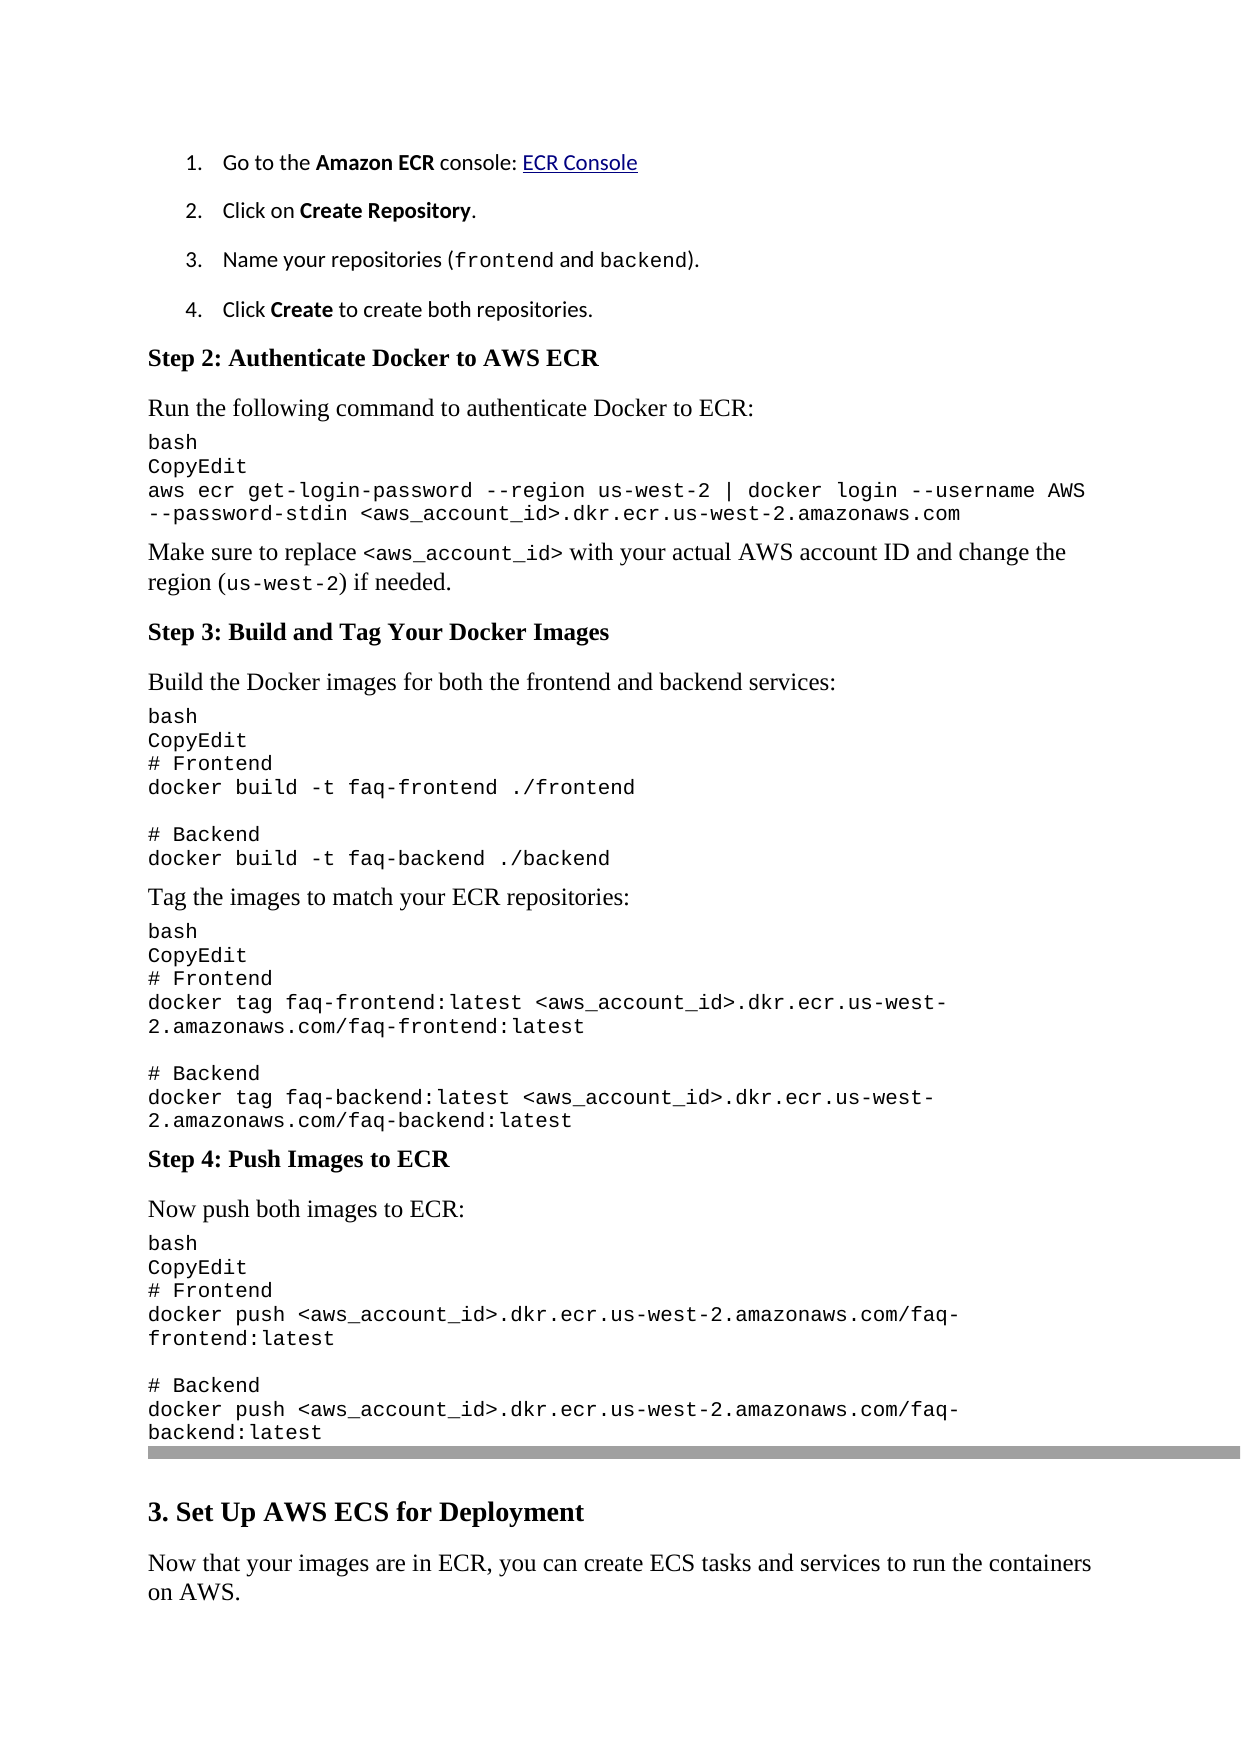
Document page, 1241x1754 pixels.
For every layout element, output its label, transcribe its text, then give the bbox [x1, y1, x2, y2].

text bash [148, 432, 1093, 456]
text Build the Docker images for both the frontend and backend services: [148, 667, 1093, 696]
subtitle Step 4: Push Images to ECR [148, 1144, 1093, 1173]
text # Frontend [148, 1280, 1093, 1304]
text # Backend [148, 824, 1093, 848]
subtitle 3. Set Up AWS ECS for Deployment [148, 1495, 1093, 1527]
subtitle Step 2: Authenticate Docker to AWS ECR [148, 343, 1093, 372]
list Click on Create Repository. [185, 196, 1093, 224]
text Make sure to replace <aws_account_id> with your actual AWS account ID and change the region (us-west-2) if needed. [148, 537, 1093, 596]
text docker build -t faq-backend ./backend [148, 848, 1093, 872]
text # Backend [148, 1063, 1093, 1087]
text Now that your images are in ECR, you can create ECS tasks and services to run the containers on AWS. [148, 1548, 1093, 1606]
text docker tag faq-backend:latest <aws_account_id>.dkr.ecr.us-west-2.amazonaws.com/faq-backend:latest [148, 1087, 1093, 1134]
list Click Create to create both repositories. [185, 295, 1093, 323]
list Go to the Amazon ECR console: ECR Console [185, 148, 1093, 176]
list Name your repositories (frontend and backend). [185, 245, 1093, 274]
text docker build -t faq-frontend ./frontend [148, 777, 1093, 801]
text # Frontend [148, 753, 1093, 777]
subtitle Step 3: Build and Tag Your Docker Images [148, 617, 1093, 646]
text Tag the images to match your ECR repositories: [148, 882, 1093, 911]
text CopyEdit [148, 456, 1093, 479]
text aws ecr get-login-password --region us-west-2 | docker login --username AWS --password-stdin <aws_account_id>.dkr.ecr.us-west-2.amazonaws.com [148, 479, 1093, 527]
text CopyEdit [148, 730, 1093, 753]
text CopyEdit [148, 1257, 1093, 1280]
text # Backend [148, 1375, 1093, 1399]
text bash [148, 1233, 1093, 1257]
text bash [148, 706, 1093, 730]
text CopyEdit [148, 945, 1093, 968]
text docker push <aws_account_id>.dkr.ecr.us-west-2.amazonaws.com/faq-backend:latest [148, 1399, 1093, 1446]
text Run the following command to authenticate Docker to ECR: [148, 393, 1093, 422]
text Now push both images to ECR: [148, 1194, 1093, 1223]
text # Frontend [148, 968, 1093, 992]
text bash [148, 921, 1093, 945]
text docker push <aws_account_id>.dkr.ecr.us-west-2.amazonaws.com/faq-frontend:latest [148, 1304, 1093, 1351]
text docker tag faq-frontend:latest <aws_account_id>.dkr.ecr.us-west-2.amazonaws.com/faq-frontend:latest [148, 992, 1093, 1039]
